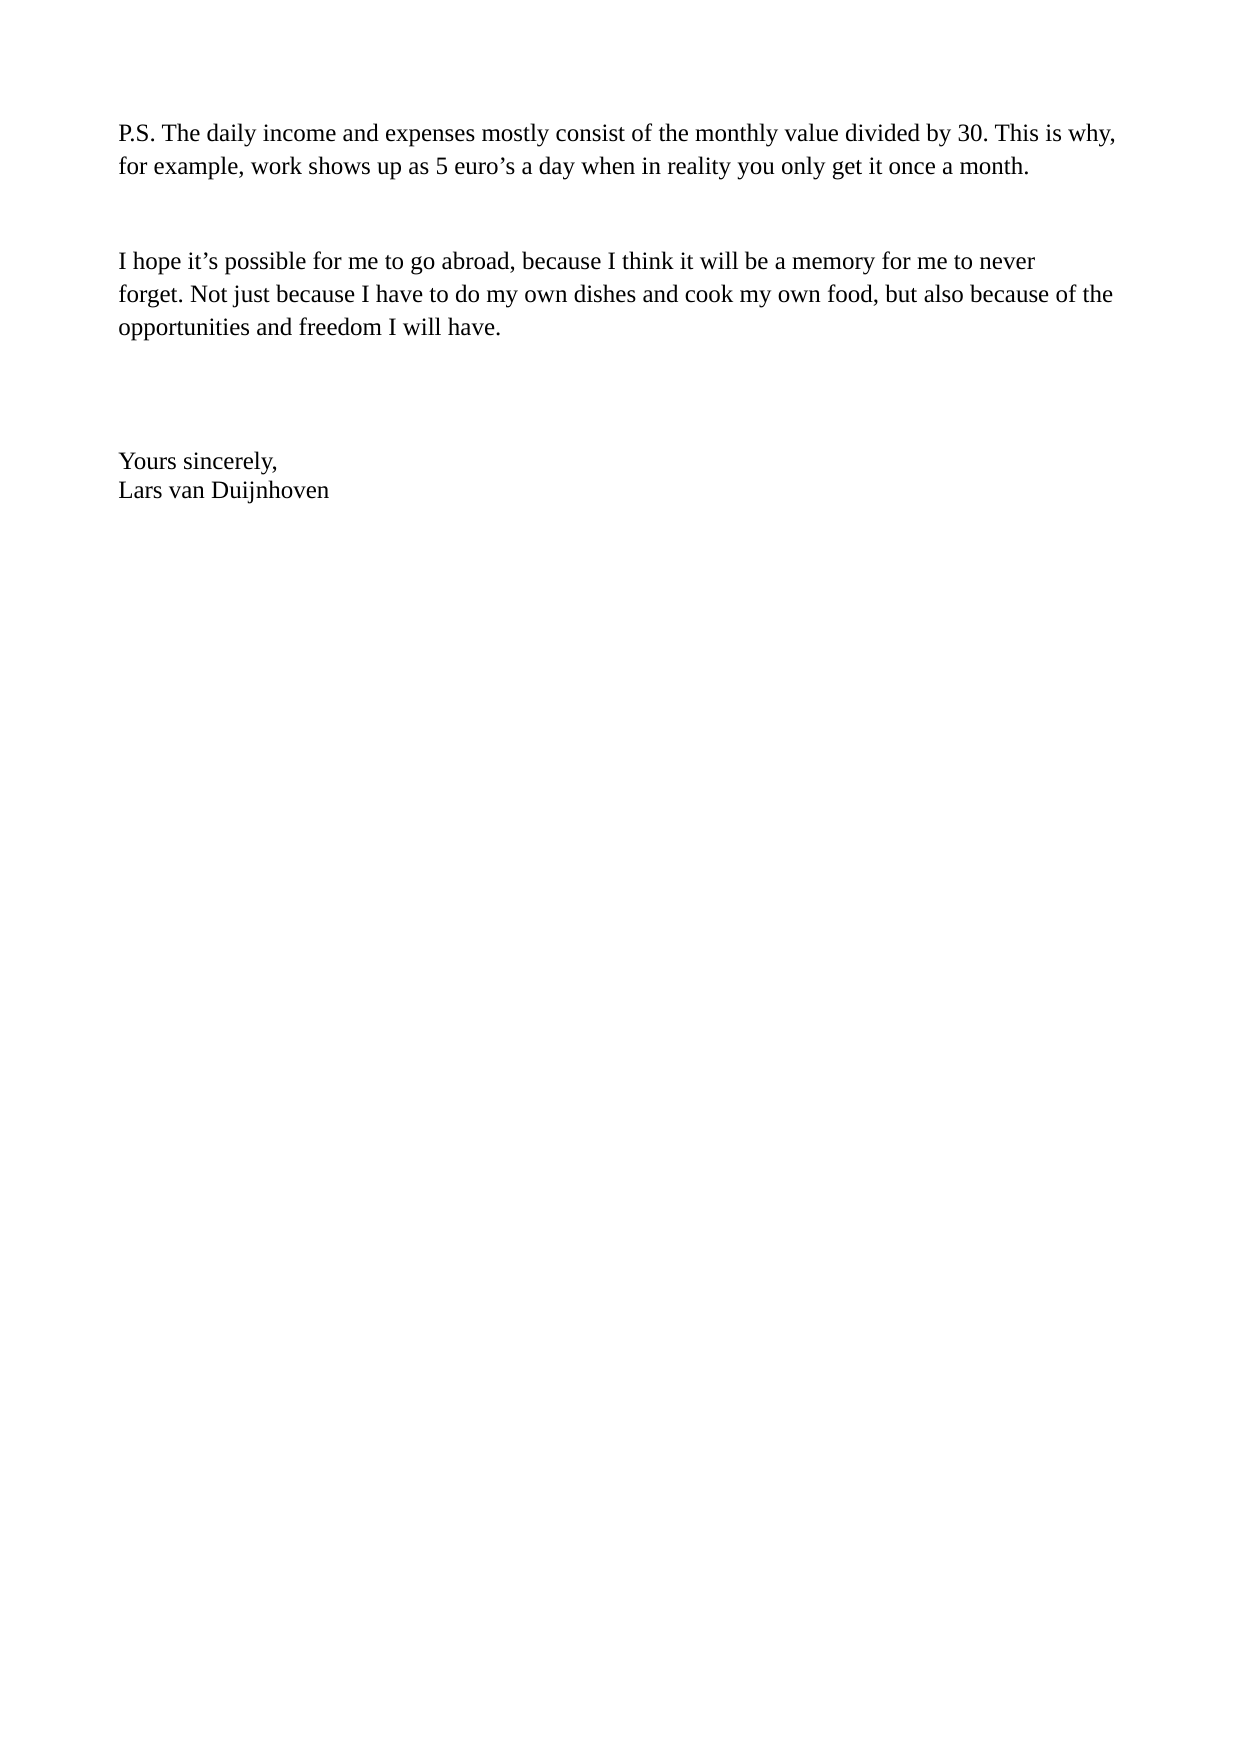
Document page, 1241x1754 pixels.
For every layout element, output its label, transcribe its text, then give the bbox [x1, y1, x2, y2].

text I hope it’s possible for me to go abroad, because I think it will be a memory for me to never forget. Not just because I have to do my own dishes and cook my own food, but also because of the opportunities and freedom I will have. [118, 246, 1122, 341]
text Yours sincerely, Lars van Duijnhoven [118, 446, 1122, 504]
text P.S. The daily income and expenses mostly consist of the monthly value divided by 30. This is why, for example, work shows up as 5 euro’s a day when in reality you only get it once a month. [118, 118, 1122, 180]
